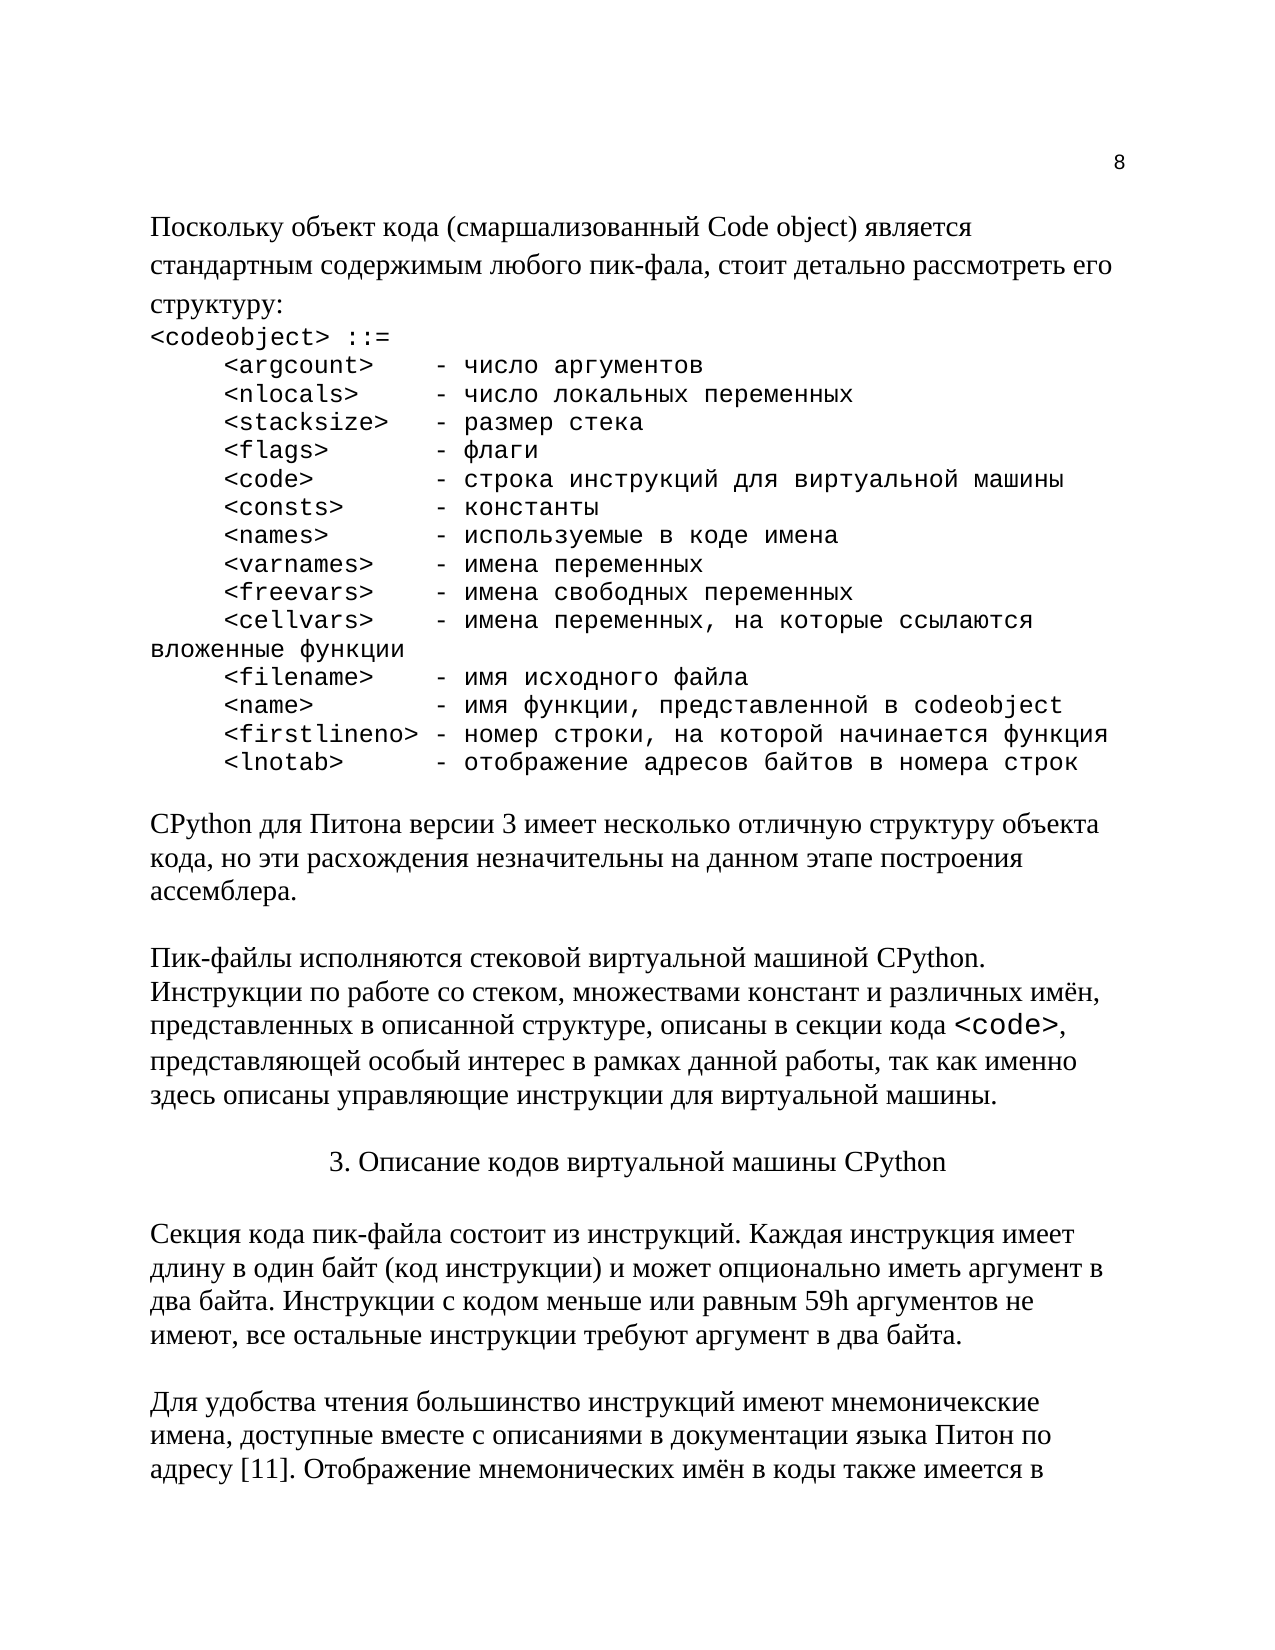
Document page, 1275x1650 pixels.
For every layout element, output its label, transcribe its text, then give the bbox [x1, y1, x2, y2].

text Поскольку объект кода (смаршализованный Code object) является стандартным содержимым любого пик-фала, стоит детально рассмотреть его структуру: [150, 209, 1125, 319]
text <consts> - константы [150, 494, 1125, 523]
text <argcount> - число аргументов [150, 353, 1125, 381]
text 3. Описание кодов виртуальной машины CPython [150, 1144, 1125, 1178]
text <filename> - имя исходного файла [150, 664, 1125, 693]
text <names> - используемые в коде имена [150, 523, 1125, 551]
text <flags> - флаги [150, 438, 1125, 466]
text Секция кода пик-файла состоит из инструкций. Каждая инструкция имеет длину в один байт (код инструкции) и может опционально иметь аргумент в два байта. Инструкции с кодом меньше или равным 59h аргументов не имеют, все остальные инструкции требуют аргумент в два байта. [150, 1216, 1125, 1350]
text <freevars> - имена свободных переменных [150, 579, 1125, 608]
text <codeobject> ::= [150, 324, 1125, 353]
text <firstlineno> - номер строки, на которой начинается функция [150, 721, 1125, 749]
text <code> - строка инструкций для виртуальной машины [150, 466, 1125, 494]
text <name> - имя функции, представленной в codeobject [150, 693, 1125, 721]
text CPython для Питона версии 3 имеет несколько отличную структуру объекта кода, но эти расхождения незначительны на данном этапе построения ассемблера. [150, 806, 1125, 907]
text Пик-файлы исполняются стековой виртуальной машиной CPython. Инструкции по работе со стеком, множествами констант и различных имён, представленных в описанной структуре, описаны в секции кода <code>, представляющей особый интерес в рамках данной работы, так как именно здесь описаны управляющие инструкции для виртуальной машины. [150, 940, 1125, 1111]
text <lnotab> - отображение адресов байтов в номера строк [150, 749, 1125, 778]
text Для удобства чтения большинство инструкций имеют мнемоничекские имена, доступные вместе с описаниями в документации языка Питон по адресу [11]. Отображение мнемонических имён в коды также имеется в [150, 1384, 1125, 1484]
text <varnames> - имена переменных [150, 551, 1125, 579]
text <nlocals> - число локальных переменных [150, 381, 1125, 409]
text <stacksize> - размер стека [150, 409, 1125, 438]
text <cellvars> - имена переменных, на которые ссылаются вложенные функции [150, 608, 1125, 664]
